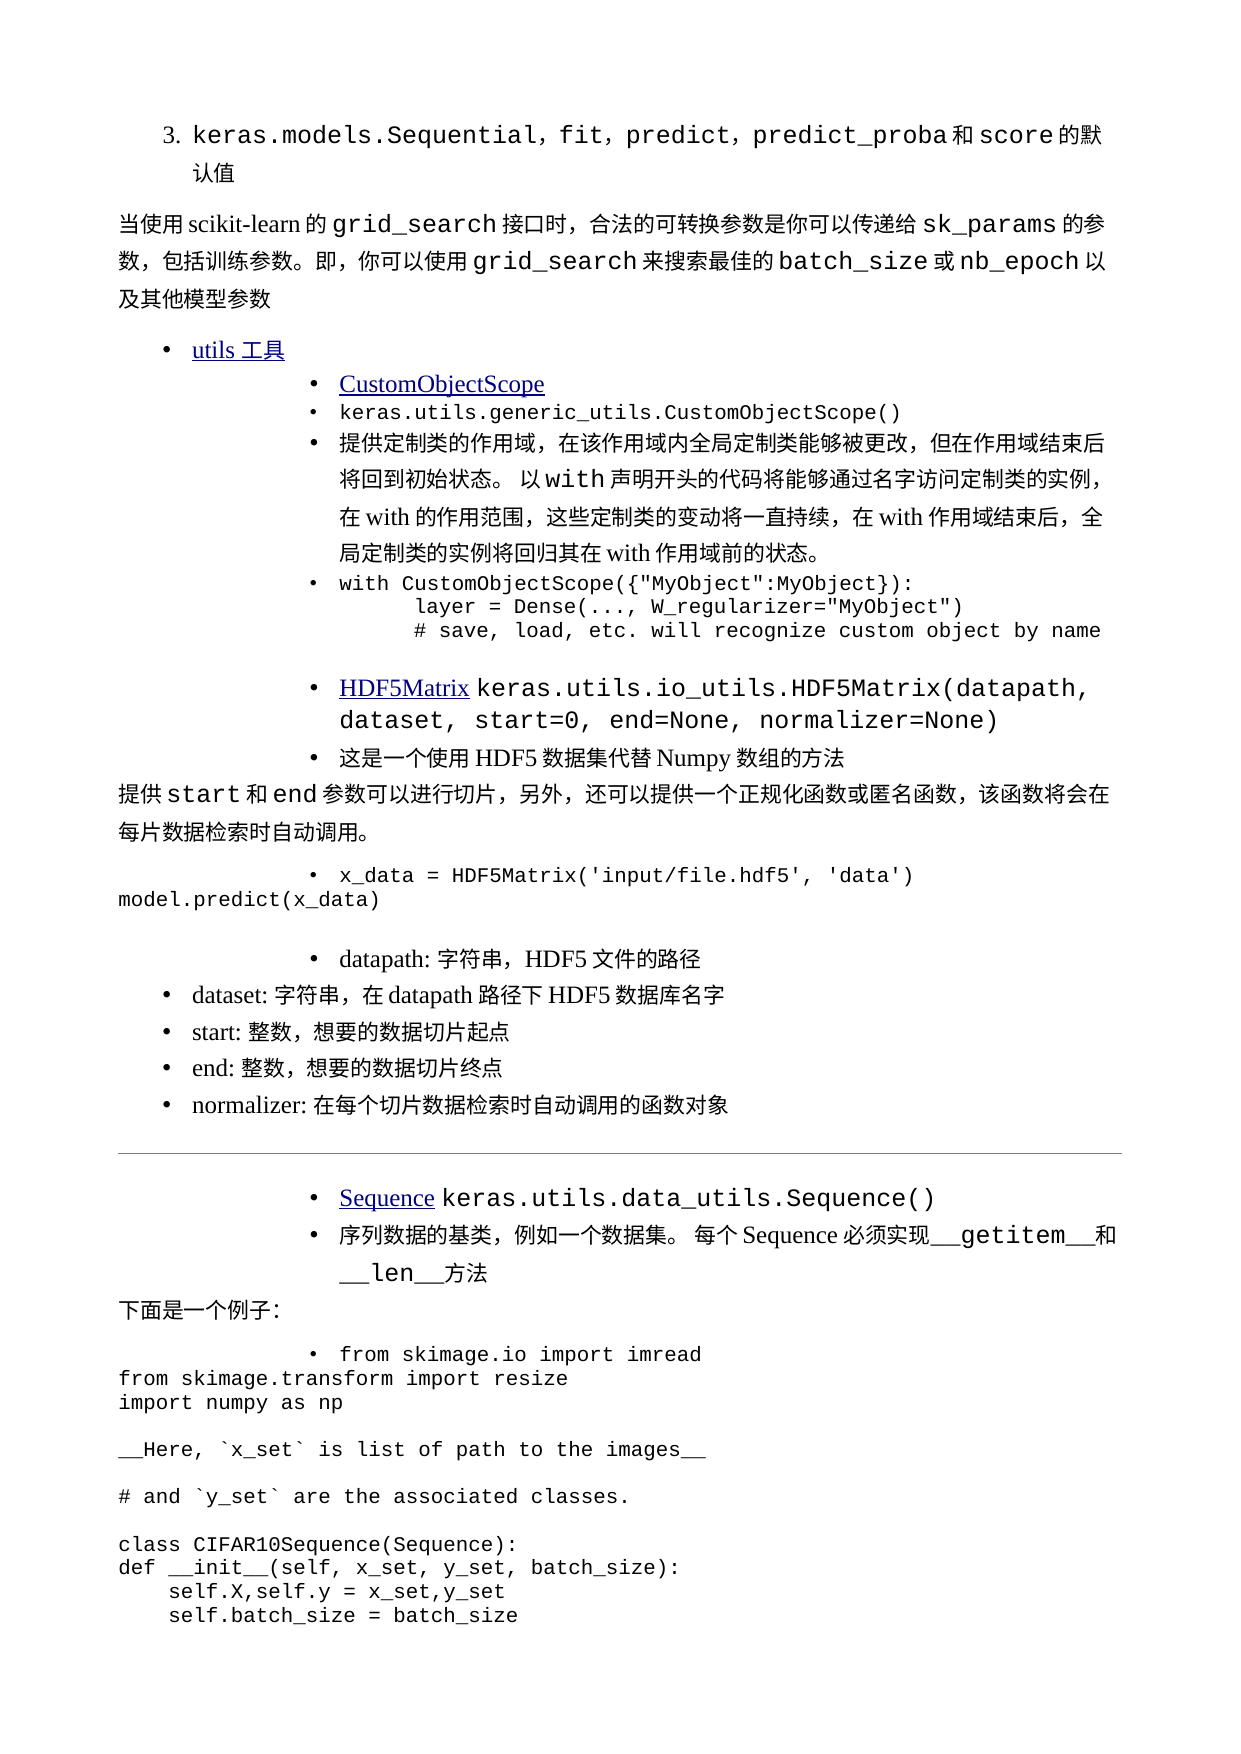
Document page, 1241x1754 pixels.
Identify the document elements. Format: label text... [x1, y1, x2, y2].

list start: 整数，想要的数据切片起点 [162, 1015, 1122, 1047]
list from skimage.io import imread [309, 1344, 1122, 1368]
list normalizer: 在每个切片数据检索时自动调用的函数对象 [162, 1088, 1122, 1119]
list 序列数据的基类，例如一个数据集。 每个Sequence必须实现__getitem__和__len__方法 [309, 1218, 1122, 1289]
list Sequence keras.utils.data_utils.Sequence() [309, 1183, 1122, 1213]
text 下面是一个例子： [118, 1293, 1122, 1325]
text self.batch_size = batch_size [118, 1604, 1122, 1628]
list x_data = HDF5Matrix('input/file.hdf5', 'data') [309, 865, 1122, 889]
list keras.models.Sequential，fit，predict，predict_proba和score的默认值 [162, 118, 1122, 187]
list 这是一个使用HDF5数据集代替Numpy数组的方法 [309, 741, 1122, 772]
text def __init__(self, x_set, y_set, batch_size): [118, 1557, 1122, 1581]
text self.X,self.y = x_set,y_set [118, 1581, 1122, 1604]
text layer = Dense(..., W_regularizer="MyObject") [118, 596, 1122, 620]
text from skimage.transform import resize [118, 1368, 1122, 1392]
list HDF5Matrix keras.utils.io_utils.HDF5Matrix(datapath, dataset, start=0, end=None, normalizer=None) [309, 673, 1122, 736]
list dataset: 字符串，在datapath路径下HDF5数据库名字 [162, 978, 1122, 1010]
text # save, load, etc. will recognize custom object by name [118, 620, 1122, 643]
list datapath: 字符串，HDF5文件的路径 [309, 942, 1122, 974]
text 提供start和end参数可以进行切片，另外，还可以提供一个正规化函数或匿名函数，该函数将会在每片数据检索时自动调用。 [118, 777, 1122, 846]
text import numpy as np [118, 1392, 1122, 1415]
list utils 工具 [162, 333, 1122, 364]
text __Here, `x_set` is list of path to the images__ [118, 1439, 1122, 1463]
list CustomObjectScope [309, 369, 1122, 398]
text model.predict(x_data) [118, 889, 1122, 913]
list with CustomObjectScope({"MyObject":MyObject}): [309, 573, 1122, 596]
text 当使用scikit-learn的grid_search接口时，合法的可转换参数是你可以传递给sk_params的参数，包括训练参数。即，你可以使用grid_search来搜索最佳的batch_size或nb_epoch以及其他模型参数 [118, 207, 1122, 313]
list end: 整数，想要的数据切片终点 [162, 1051, 1122, 1083]
list 提供定制类的作用域，在该作用域内全局定制类能够被更改，但在作用域结束后将回到初始状态。 以with声明开头的代码将能够通过名字访问定制类的实例，在with的作用范围，这些定制类的变动将一直持续，在with作用域结束后，全局定制类的实例将回归其在with作用域前的状态。 [309, 426, 1122, 568]
text class CIFAR10Sequence(Sequence): [118, 1534, 1122, 1557]
text # and `y_set` are the associated classes. [118, 1486, 1122, 1510]
list keras.utils.generic_utils.CustomObjectScope() [309, 402, 1122, 426]
